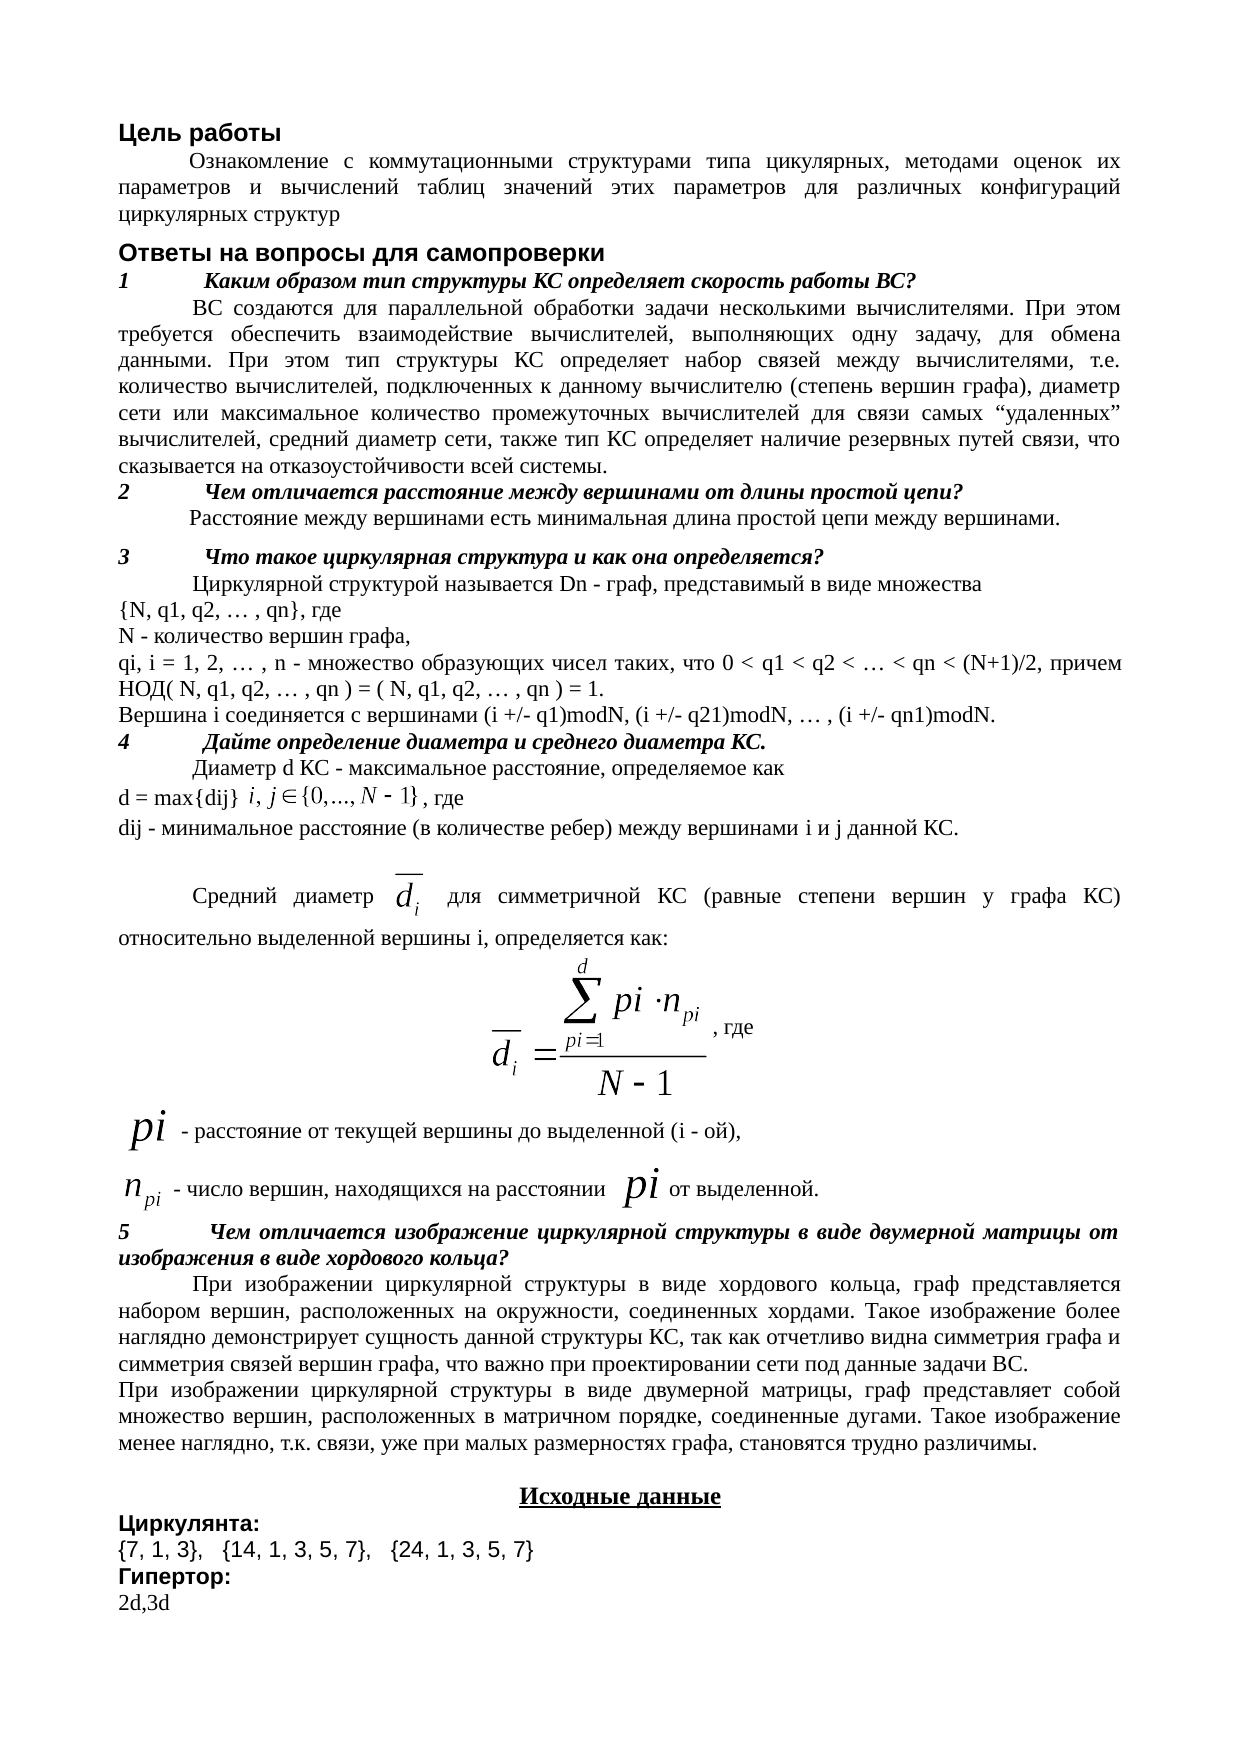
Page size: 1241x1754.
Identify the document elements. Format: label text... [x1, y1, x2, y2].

subtitle Что такое циркулярная структура и как она определяется? [118, 543, 1122, 569]
text Ознакомление с коммутационными структурами типа цикулярных, методами оценок их параметров и вычислений таблиц значений этих параметров для различных конфигураций циркулярных структур [118, 147, 1122, 226]
subtitle {7, 1, 3}, {14, 1, 3, 5, 7}, {24, 1, 3, 5, 7} [118, 1536, 1122, 1563]
subtitle Чем отличается изображение циркулярной структуры в виде двумерной матрицы от изображения в виде хордового кольца? [118, 1218, 1122, 1271]
subtitle Цель работы [118, 118, 1122, 147]
text , где [712, 950, 1122, 1102]
text - расстояние от текущей вершины до выделенной (i - ой), [175, 1102, 1122, 1159]
text 2d,3d [118, 1589, 1122, 1616]
subtitle Циркулянта: [118, 1510, 1122, 1536]
text При изображении циркулярной структуры в виде двумерной матрицы, граф представляет собой множество вершин, расположенных в матричном порядке, соединенные дугами. Такое изображение менее наглядно, т.к. связи, уже при малых размерностях графа, становятся трудно различимы. [118, 1376, 1122, 1455]
text d = max{dij} [118, 780, 245, 814]
text , где [422, 780, 1122, 814]
text Вершина i соединяется с вершинами (i +/- q1)modN, (i +/- q21)modN, … , (i +/- qn1)modN. [118, 701, 1122, 728]
subtitle Каким образом тип структуры КС определяет скорость работы ВС? [118, 267, 1122, 293]
text Средний диаметр для симметричной КС (равные степени вершин у графа КС) относительно выделенной вершины i, определяется как: [118, 866, 1122, 950]
text Расстояние между вершинами есть минимальная длина простой цепи между вершинами. [118, 504, 1122, 531]
subtitle Гипертор: [118, 1563, 1122, 1589]
text N - количество вершин графа, [118, 622, 1122, 649]
subtitle Чем отличается расстояние между вершинами от длины простой цепи? [118, 478, 1122, 504]
subtitle Дайте определение диаметра и среднего диаметра КС. [118, 728, 1122, 754]
text ВС создаются для параллельной обработки задачи несколькими вычислителями. При этом требуется обеспечить взаимодействие вычислителей, выполняющих одну задачу, для обмена данными. При этом тип структуры КС определяет набор связей между вычислителями, т.е. количество вычислителей, подключенных к данному вычислителю (степень вершин графа), диаметр сети или максимальное количество промежуточных вычислителей для связи самых “удаленных” вычислителей, средний диаметр сети, также тип КС определяет наличие резервных путей связи, что сказывается на отказоустойчивости всей системы. [118, 293, 1122, 478]
text Исходные данные [118, 1481, 1122, 1510]
text {N, q1, q2, … , qn}, где [118, 596, 1122, 622]
text Диаметр d КС - максимальное расстояние, определяемое как [118, 754, 1122, 780]
text При изображении циркулярной структуры в виде хордового кольца, граф представляется набором вершин, расположенных на окружности, соединенных хордами. Такое изображение более наглядно демонстрирует сущность данной структуры КС, так как отчетливо видна симметрия графа и симметрия связей вершин графа, что важно при проектировании сети под данные задачи ВС. [118, 1271, 1122, 1376]
text [118, 950, 487, 1102]
text dij - минимальное расстояние (в количестве ребер) между вершинами i и j данной КС. [118, 814, 1122, 840]
subtitle Ответы на вопросы для самопроверки [118, 238, 1122, 267]
text Циркулярной структурой называется Dn - граф, представимый в виде множества [118, 569, 1122, 596]
text - число вершин, находящихся на расстоянии от выделенной. [167, 1159, 1122, 1218]
text qi, i = 1, 2, … , n - множество образующих чисел таких, что 0 < q1 < q2 < … < qn < (N+1)/2, причем НОД( N, q1, q2, … , qn ) = ( N, q1, q2, … , qn ) = 1. [118, 649, 1122, 701]
